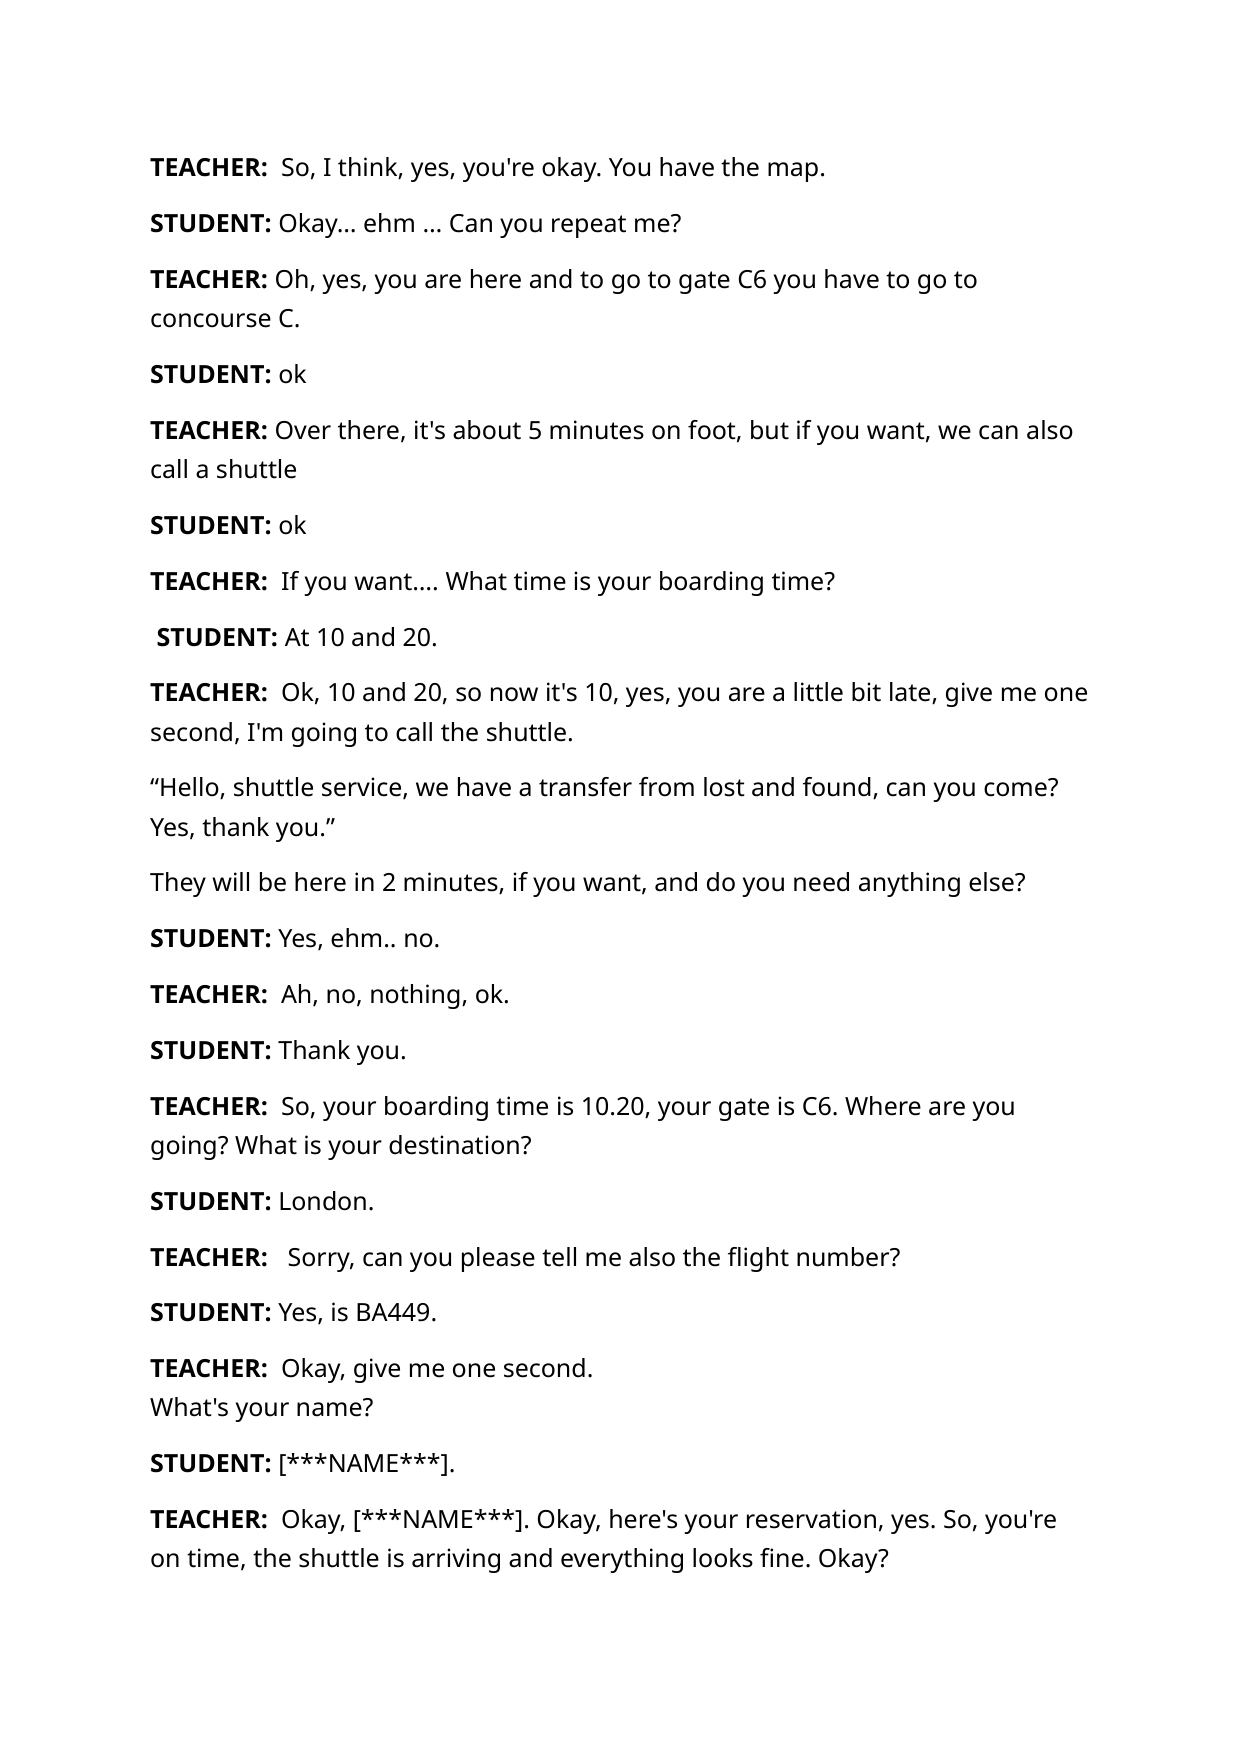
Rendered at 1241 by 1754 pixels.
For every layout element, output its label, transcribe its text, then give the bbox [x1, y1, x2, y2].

text TEACHER: Oh, yes, you are here and to go to gate C6 you have to go to concourse C. [150, 262, 1090, 335]
text TEACHER: Ok, 10 and 20, so now it's 10, yes, you are a little bit late, give me one second, I'm going to call the shuttle. [150, 675, 1090, 748]
text TEACHER: Sorry, can you please tell me also the flight number? [150, 1239, 1090, 1273]
text STUDENT: Okay… ehm … Can you repeat me? [150, 206, 1090, 240]
text TEACHER: If you want…. What time is your boarding time? [150, 563, 1090, 597]
text STUDENT: ok [150, 507, 1090, 542]
text They will be here in 2 minutes, if you want, and do you need anything else? [150, 865, 1090, 899]
text STUDENT: London. [150, 1183, 1090, 1217]
text “Hello, shuttle service, we have a transfer from lost and found, can you come? Yes, thank you.” [150, 770, 1090, 843]
text STUDENT: At 10 and 20. [150, 619, 1090, 653]
text TEACHER: So, I think, yes, you're okay. You have the map. [150, 150, 1090, 184]
text STUDENT: Yes, ehm.. no. [150, 921, 1090, 955]
text STUDENT: Yes, is BA449. [150, 1295, 1090, 1329]
text TEACHER: Ah, no, nothing, ok. [150, 977, 1090, 1011]
text STUDENT: [***NAME***]. [150, 1446, 1090, 1480]
text STUDENT: ok [150, 357, 1090, 391]
text TEACHER: Okay, give me one second. What's your name? [150, 1351, 1090, 1424]
text TEACHER: Okay, [***NAME***]. Okay, here's your reservation, yes. So, you're on time, the shuttle is arriving and everything looks fine. Okay? [150, 1502, 1090, 1575]
text TEACHER: So, your boarding time is 10.20, your gate is C6. Where are you going? What is your destination? [150, 1088, 1090, 1162]
text STUDENT: Thank you. [150, 1032, 1090, 1067]
text TEACHER: Over there, it's about 5 minutes on foot, but if you want, we can also call a shuttle [150, 412, 1090, 486]
